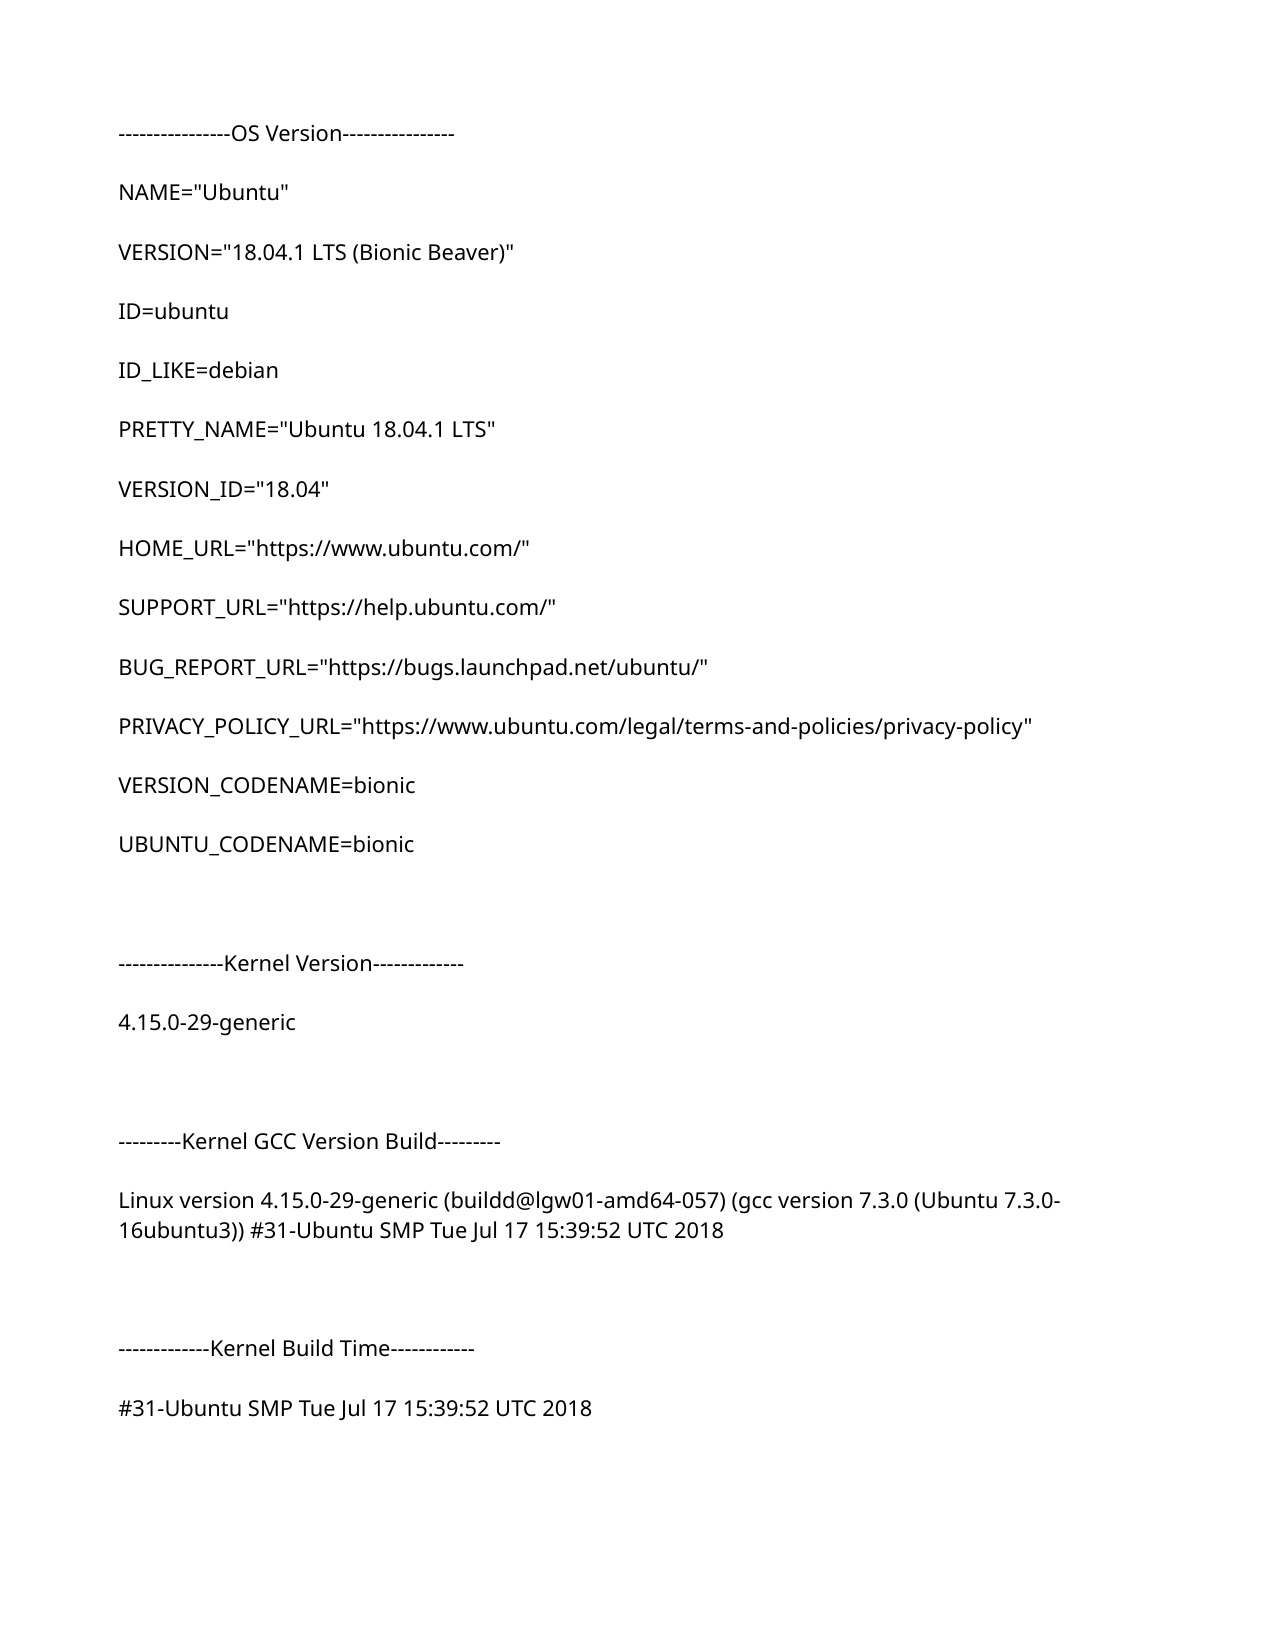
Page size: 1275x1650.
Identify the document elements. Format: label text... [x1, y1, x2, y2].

text ---------Kernel GCC Version Build--------- [118, 1126, 1157, 1156]
text ---------------Kernel Version------------- [118, 948, 1157, 978]
text SUPPORT_URL="https://help.ubuntu.com/" [118, 592, 1157, 622]
text VERSION_ID="18.04" [118, 474, 1157, 503]
text BUG_REPORT_URL="https://bugs.launchpad.net/ubuntu/" [118, 652, 1157, 681]
text HOME_URL="https://www.ubuntu.com/" [118, 533, 1157, 563]
text ID_LIKE=debian [118, 355, 1157, 385]
text -------------Kernel Build Time------------ [118, 1333, 1157, 1363]
text Linux version 4.15.0-29-generic (buildd@lgw01-amd64-057) (gcc version 7.3.0 (Ubuntu 7.3.0-16ubuntu3)) #31-Ubuntu SMP Tue Jul 17 15:39:52 UTC 2018 [118, 1185, 1157, 1244]
text VERSION="18.04.1 LTS (Bionic Beaver)" [118, 237, 1157, 266]
text UBUNTU_CODENAME=bionic [118, 829, 1157, 859]
text PRETTY_NAME="Ubuntu 18.04.1 LTS" [118, 414, 1157, 444]
text #31-Ubuntu SMP Tue Jul 17 15:39:52 UTC 2018 [118, 1393, 1157, 1422]
text NAME="Ubuntu" [118, 177, 1157, 207]
text 4.15.0-29-generic [118, 1007, 1157, 1037]
text ID=ubuntu [118, 296, 1157, 326]
text ----------------OS Version---------------- [118, 118, 1157, 148]
text VERSION_CODENAME=bionic [118, 770, 1157, 800]
text PRIVACY_POLICY_URL="https://www.ubuntu.com/legal/terms-and-policies/privacy-policy" [118, 711, 1157, 741]
